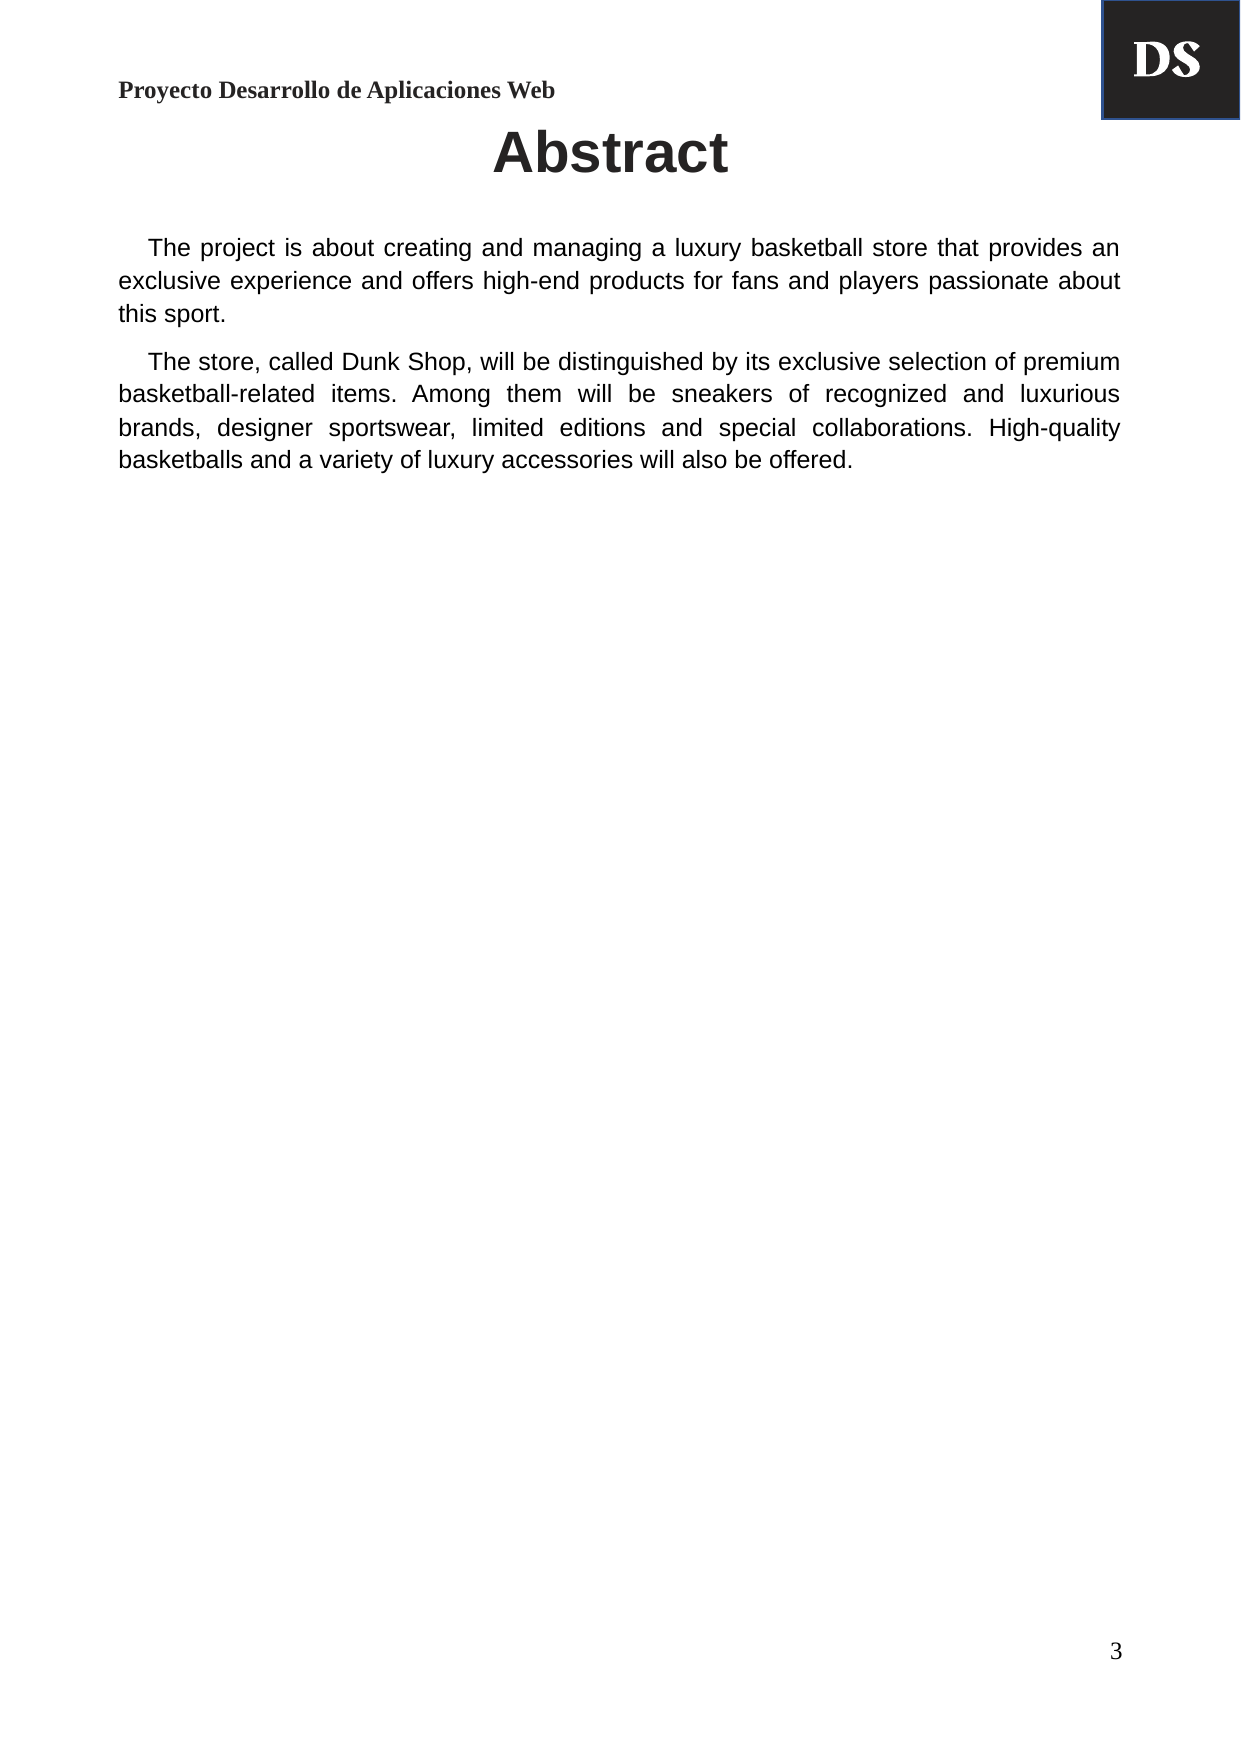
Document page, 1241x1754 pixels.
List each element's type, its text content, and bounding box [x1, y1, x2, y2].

text The project is about creating and managing a luxury basketball store that provides an exclusive experience and offers high-end products for fans and players passionate about this sport. [118, 233, 1122, 328]
subtitle Abstract [118, 118, 1122, 185]
text The store, called Dunk Shop, will be distinguished by its exclusive selection of premium basketball-related items. Among them will be sneakers of recognized and luxurious brands, designer sportswear, limited editions and special collaborations. High-quality basketballs and a variety of luxury accessories will also be offered. [118, 346, 1122, 474]
